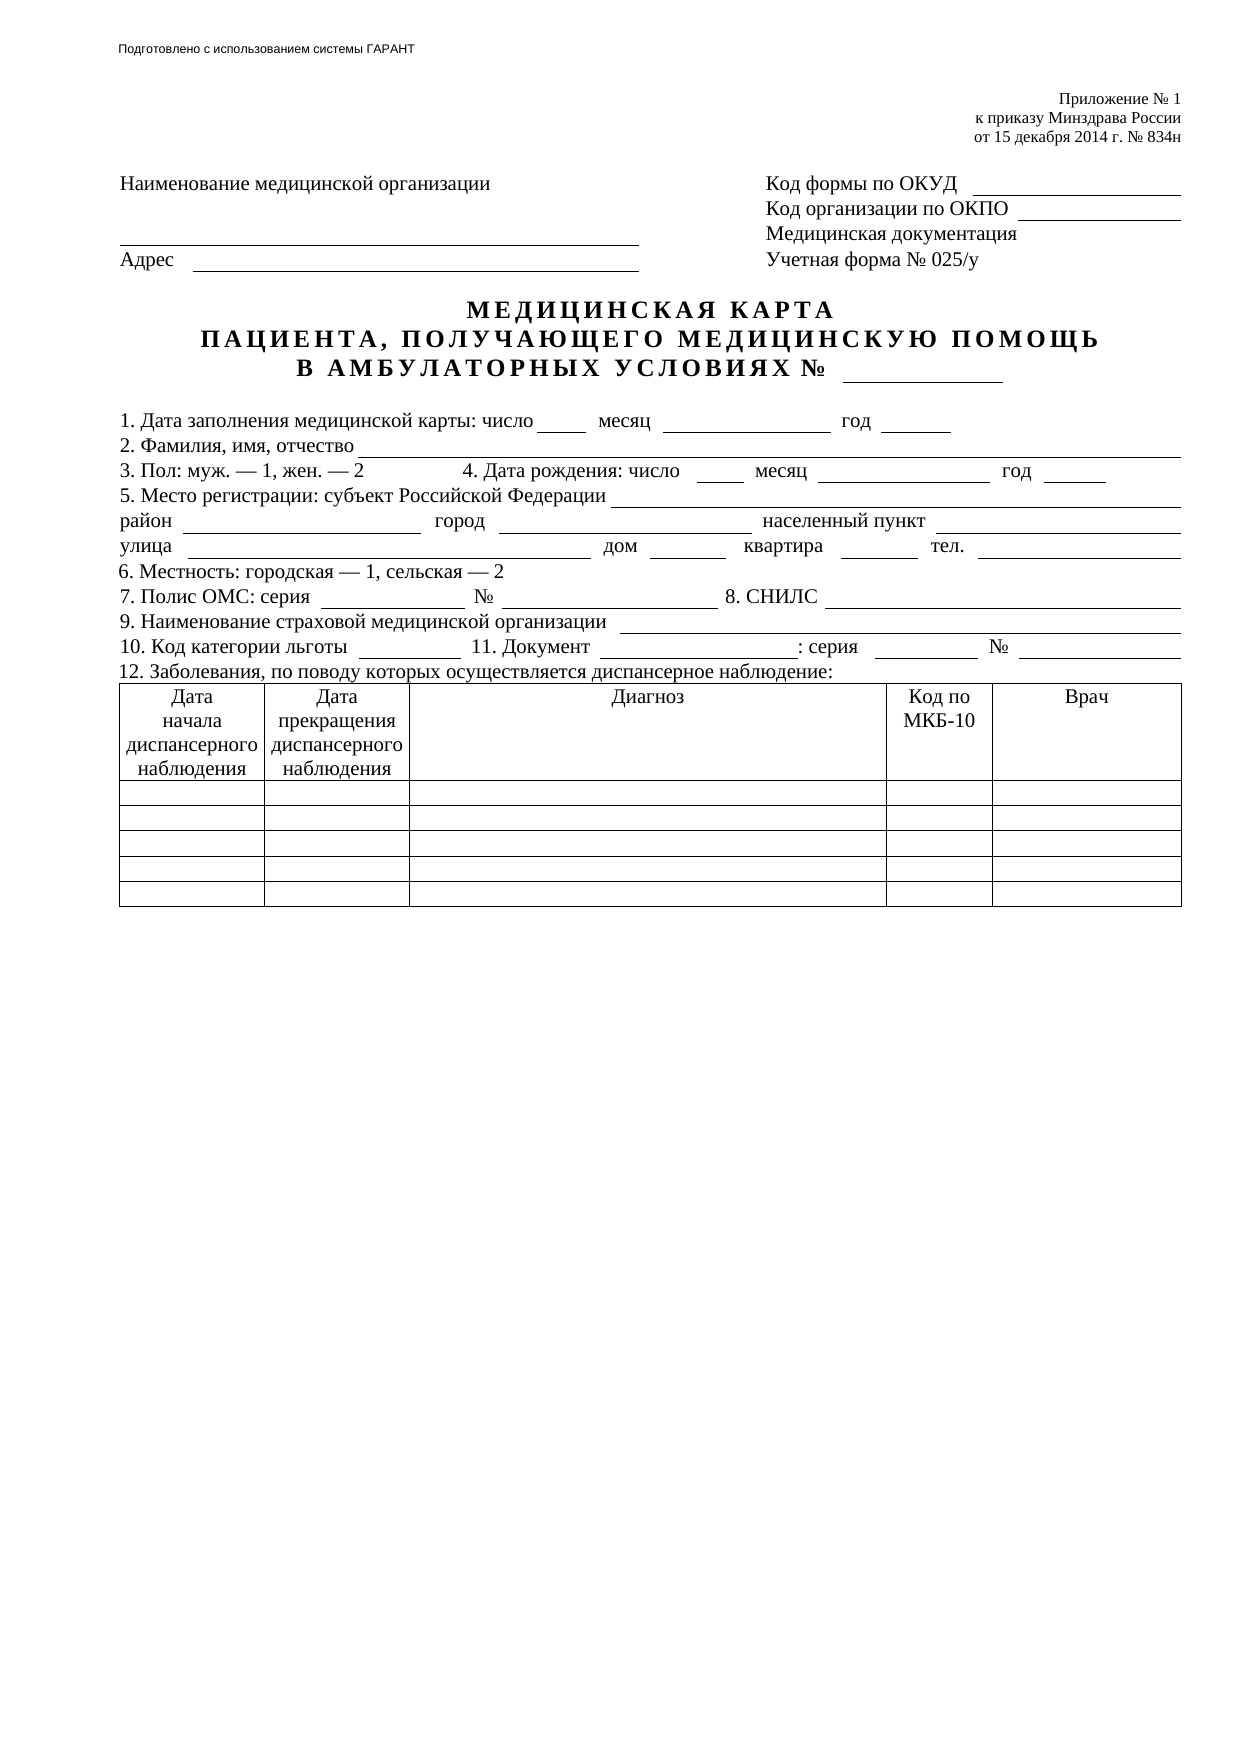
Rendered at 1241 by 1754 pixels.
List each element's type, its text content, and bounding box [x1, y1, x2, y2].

table_cell 4. Дата рождения: число [463, 458, 697, 482]
table_cell [1018, 196, 1181, 220]
text к приказу Минздрава России [118, 108, 1181, 127]
table_cell [993, 806, 1181, 830]
table_cell [183, 507, 421, 532]
table_cell 2. Фамилия, имя, отчество [120, 432, 358, 457]
table_header [825, 583, 1181, 608]
table_cell [611, 482, 1181, 507]
table_header [881, 407, 951, 432]
table_header [990, 407, 1044, 432]
table_cell [697, 458, 744, 482]
table_header [978, 407, 989, 432]
table_cell [1019, 634, 1181, 658]
table_cell [600, 633, 797, 658]
table_cell [120, 781, 264, 805]
table_header Наименование медицинской организации [120, 170, 639, 195]
table_cell 10. Код категории льготы [120, 633, 359, 658]
table_cell Код организации по ОКПО [639, 195, 1018, 220]
table_cell улица [120, 533, 188, 557]
table_cell Адрес [120, 246, 192, 271]
table_cell № [978, 634, 1019, 658]
table_cell [120, 195, 639, 220]
table_header [663, 407, 831, 432]
table_cell : серия [798, 634, 875, 658]
table_cell [265, 831, 409, 856]
table_cell [993, 781, 1181, 805]
table_cell 11. Документ [461, 633, 600, 658]
table_header [1044, 407, 1106, 432]
table_header [1106, 407, 1181, 432]
table_header 8. СНИЛС [718, 583, 825, 608]
text Приложение № 1 [118, 89, 1181, 108]
table_cell Медицинская документация [639, 220, 1181, 245]
table_cell [887, 806, 992, 830]
text ПАЦИЕНТА, ПОЛУЧАЮЩЕГО МЕДИЦИНСКУЮ ПОМОЩЬ [118, 324, 1181, 353]
table_cell месяц [744, 458, 818, 482]
table_cell Учетная форма № 025/у [639, 245, 1181, 271]
table_cell [265, 781, 409, 805]
table_cell [120, 857, 264, 881]
table_cell [359, 633, 461, 658]
table_cell [410, 831, 886, 856]
table_cell год [990, 458, 1044, 482]
table_cell [993, 831, 1181, 856]
table_cell [993, 882, 1181, 906]
table_cell [265, 806, 409, 830]
table_cell [1106, 458, 1181, 482]
table_header [973, 170, 1181, 195]
table_cell [358, 432, 1181, 457]
table_header год [831, 407, 881, 432]
table_cell [410, 781, 886, 805]
table_header Дата начала диспансерного наблюдения [120, 684, 264, 780]
table_cell [936, 508, 1181, 532]
table_header Врач [993, 684, 1181, 780]
table_cell квартира [726, 533, 841, 557]
table_cell 3. Пол: муж. — 1, жен. — 2 [120, 457, 462, 482]
table_cell [265, 857, 409, 881]
table_cell район [120, 507, 183, 532]
table_cell [887, 882, 992, 906]
table_cell [410, 857, 886, 881]
table_cell [887, 781, 992, 805]
table_cell 5. Место регистрации: субъект Российской Федерации [120, 482, 611, 507]
table_header [843, 353, 1003, 382]
table_cell [188, 533, 591, 557]
table_cell [978, 534, 1181, 557]
table_cell дом [591, 534, 650, 557]
table_header 1. Дата заполнения медицинской карты: число [120, 407, 537, 432]
table_header Дата прекращения диспансерного наблюдения [265, 684, 409, 780]
table_cell [875, 634, 978, 658]
table_cell [620, 608, 1181, 633]
table_header месяц [586, 407, 663, 432]
table_cell [841, 533, 917, 557]
table_cell город [421, 507, 499, 532]
text 6. Местность: городская — 1, сельская — 2 [118, 558, 1181, 583]
table_cell [499, 507, 752, 532]
table_cell [193, 246, 639, 271]
table_header [502, 583, 717, 608]
table_cell тел. [918, 533, 978, 557]
table_cell [993, 857, 1181, 881]
table_cell [818, 458, 989, 482]
text МЕДИЦИНСКАЯ КАРТА [118, 296, 1181, 324]
table_header В АМБУЛАТОРНЫХ УСЛОВИЯХ № [296, 353, 843, 382]
table_cell [265, 882, 409, 906]
table_cell [120, 220, 639, 245]
table_cell [120, 831, 264, 856]
table_cell [887, 831, 992, 856]
table_header Код по МКБ-10 [887, 684, 992, 780]
table_header 7. Полис ОМС: серия [120, 583, 321, 608]
table_cell населенный пункт [752, 508, 936, 532]
table_cell [410, 806, 886, 830]
table_cell 9. Наименование страховой медицинской организации [120, 608, 620, 633]
table_header Код формы по ОКУД [639, 170, 973, 195]
table_cell [120, 882, 264, 906]
table_header [537, 407, 586, 432]
text 12. Заболевания, по поводу которых осуществляется диспансерное наблюдение: [118, 659, 1181, 683]
table_header [951, 407, 978, 432]
table_header № [465, 583, 502, 608]
table_cell [887, 857, 992, 881]
table_header [321, 583, 465, 608]
table_cell [120, 806, 264, 830]
table_cell [1044, 458, 1106, 482]
table_cell [650, 534, 726, 557]
table_cell [410, 882, 886, 906]
table_header Диагноз [410, 684, 886, 780]
text от 15 декабря 2014 г. № 834н [118, 127, 1181, 146]
